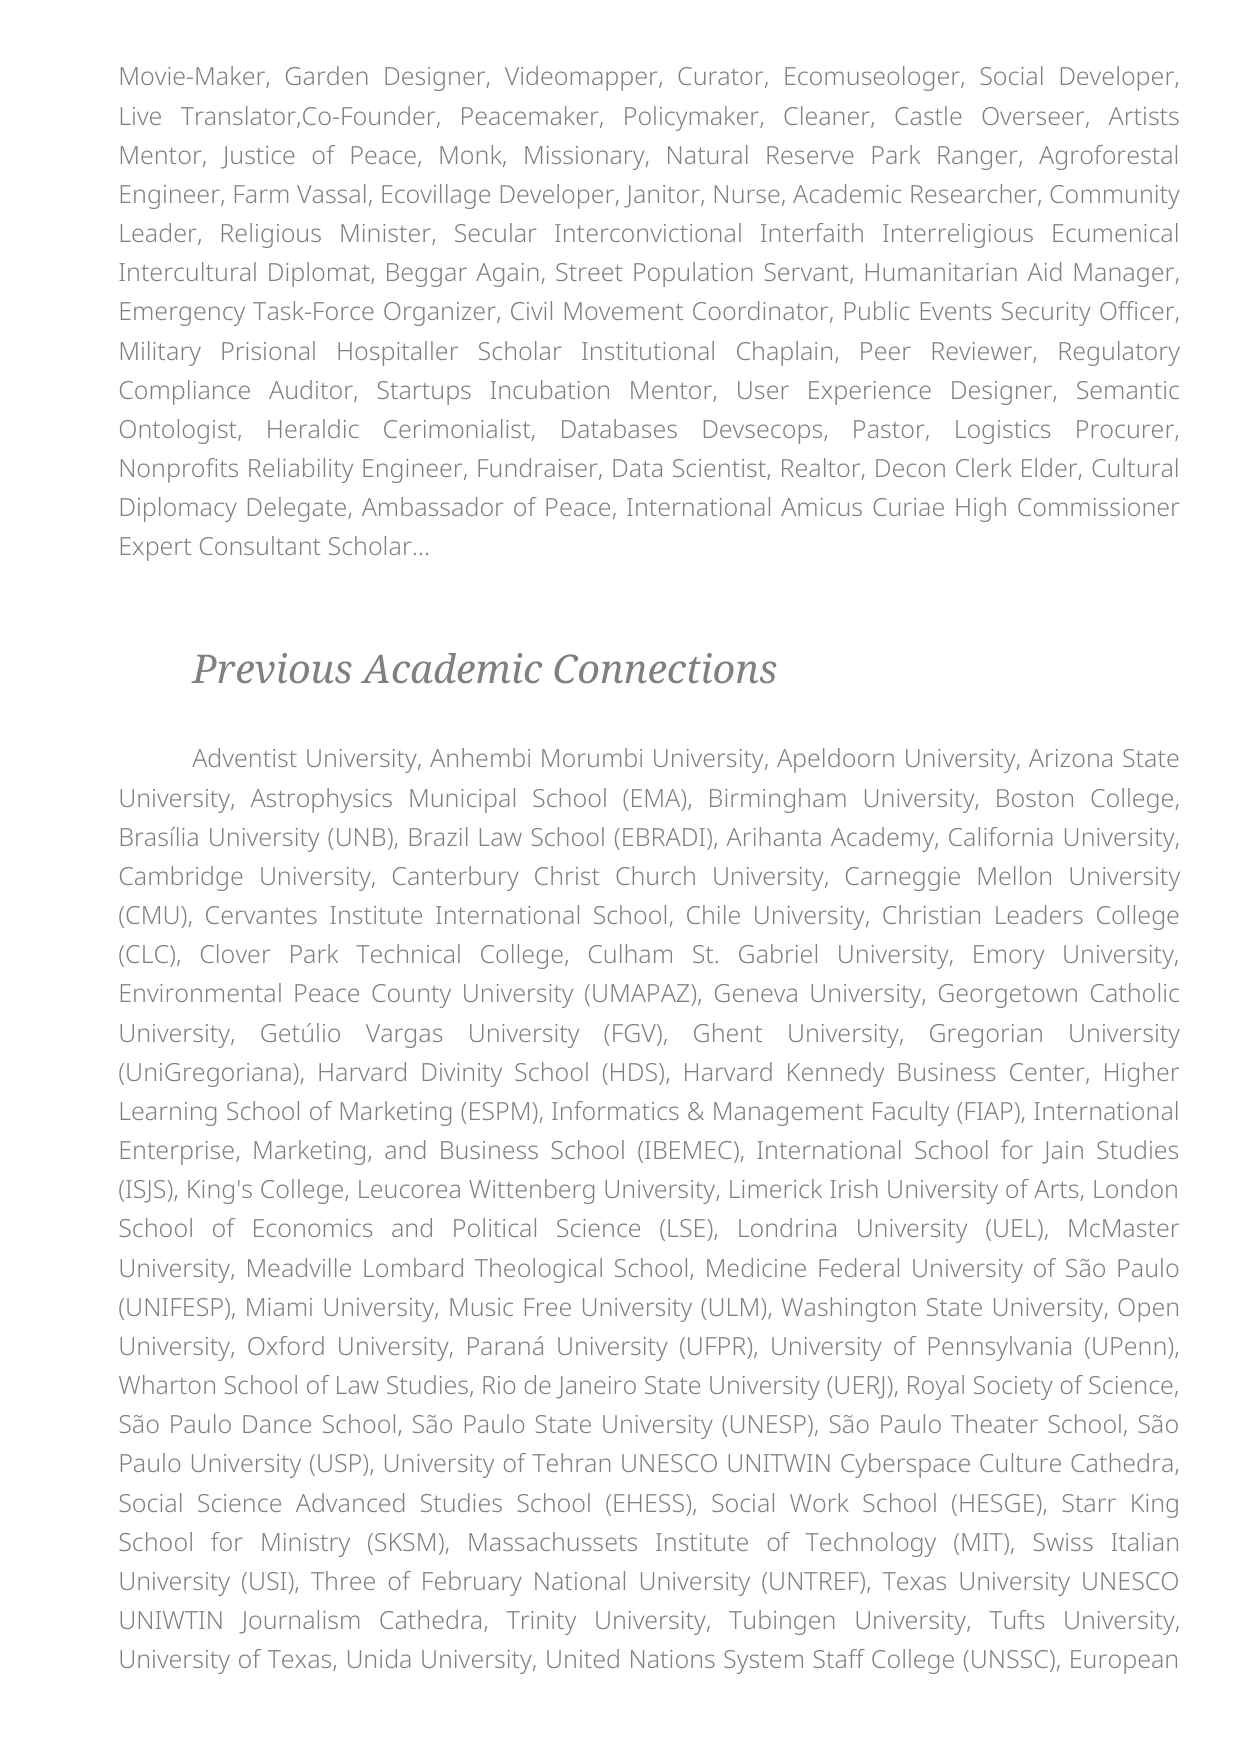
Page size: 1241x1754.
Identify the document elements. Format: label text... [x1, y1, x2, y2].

text Movie-Maker, Garden Designer, Videomapper, Curator, Ecomuseologer, Social Developer, Live Translator,Co-Founder, Peacemaker, Policymaker, Cleaner, Castle Overseer, Artists Mentor, Justice of Peace, Monk, Missionary, Natural Reserve Park Ranger, Agroforestal Engineer, Farm Vassal, Ecovillage Developer, Janitor, Nurse, Academic Researcher, Community Leader, Religious Minister, Secular Interconvictional Interfaith Interreligious Ecumenical Intercultural Diplomat, Beggar Again, Street Population Servant, Humanitarian Aid Manager, Emergency Task-Force Organizer, Civil Movement Coordinator, Public Events Security Officer, Military Prisional Hospitaller Scholar Institutional Chaplain, Peer Reviewer, Regulatory Compliance Auditor, Startups Incubation Mentor, User Experience Designer, Semantic Ontologist, Heraldic Cerimonialist, Databases Devsecops, Pastor, Logistics Procurer, Nonprofits Reliability Engineer, Fundraiser, Data Scientist, Realtor, Decon Clerk Elder, Cultural Diplomacy Delegate, Ambassador of Peace, International Amicus Curiae High Commissioner Expert Consultant Scholar... [118, 59, 1181, 563]
subtitle Previous Academic Connections [118, 642, 1181, 696]
text Adventist University, Anhembi Morumbi University, Apeldoorn University, Arizona State University, Astrophysics Municipal School (EMA), Birmingham University, Boston College, Brasília University (UNB), Brazil Law School (EBRADI), Arihanta Academy, California University, Cambridge University, Canterbury Christ Church University, Carneggie Mellon University (CMU), Cervantes Institute International School, Chile University, Christian Leaders College (CLC), Clover Park Technical College, Culham St. Gabriel University, Emory University, Environmental Peace County University (UMAPAZ), Geneva University, Georgetown Catholic University, Getúlio Vargas University (FGV), Ghent University, Gregorian University (UniGregoriana), Harvard Divinity School (HDS), Harvard Kennedy Business Center, Higher Learning School of Marketing (ESPM), Informatics & Management Faculty (FIAP), International Enterprise, Marketing, and Business School (IBEMEC), International School for Jain Studies (ISJS), King's College, Leucorea Wittenberg University, Limerick Irish University of Arts, London School of Economics and Political Science (LSE), Londrina University (UEL), McMaster University, Meadville Lombard Theological School, Medicine Federal University of São Paulo (UNIFESP), Miami University, Music Free University (ULM), Washington State University, Open University, Oxford University, Paraná University (UFPR), University of Pennsylvania (UPenn), Wharton School of Law Studies, Rio de Janeiro State University (UERJ), Royal Society of Science, São Paulo Dance School, São Paulo State University (UNESP), São Paulo Theater School, São Paulo University (USP), University of Tehran UNESCO UNITWIN Cyberspace Culture Cathedra, Social Science Advanced Studies School (EHESS), Social Work School (HESGE), Starr King School for Ministry (SKSM), Massachussets Institute of Technology (MIT), Swiss Italian University (USI), Three of February National University (UNTREF), Texas University UNESCO UNIWTIN Journalism Cathedra, Trinity University, Tubingen University, Tufts University, University of Texas, Unida University, United Nations System Staff College (UNSSC), European [118, 741, 1181, 1676]
